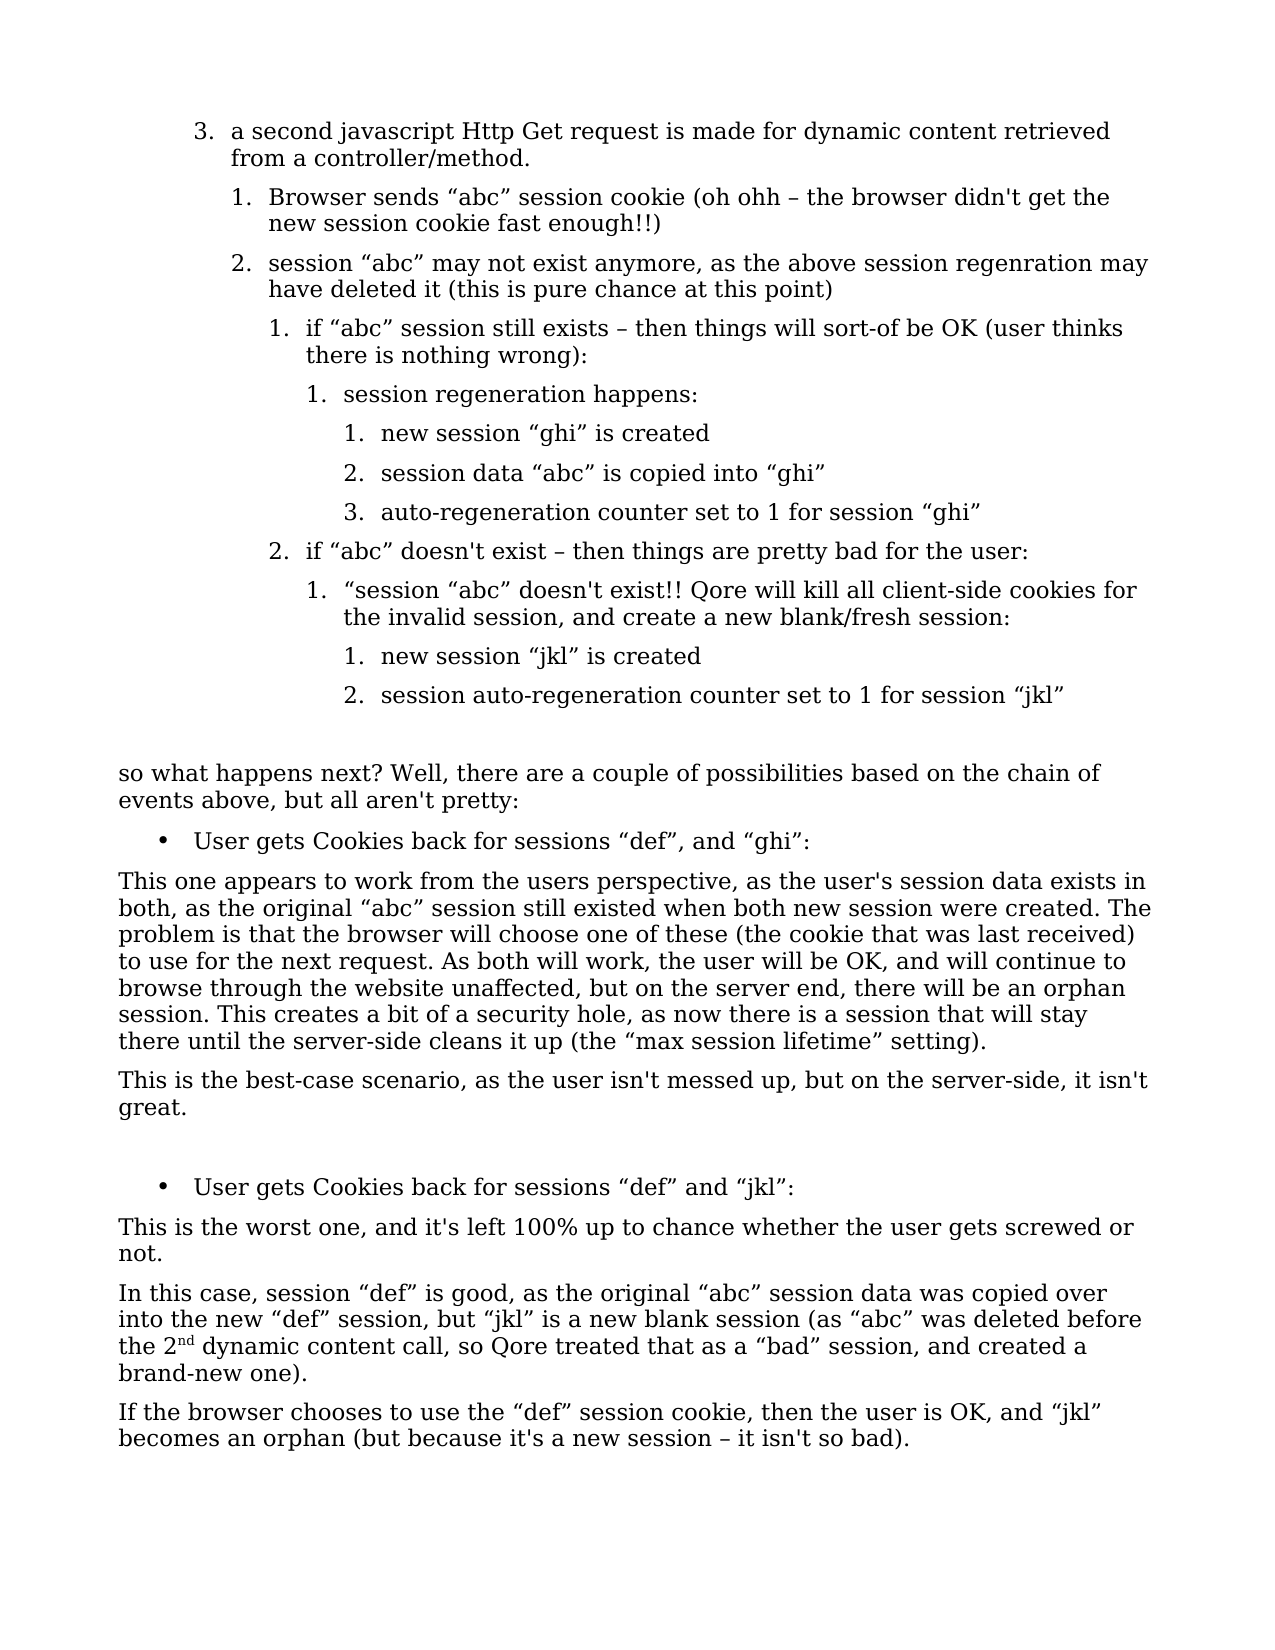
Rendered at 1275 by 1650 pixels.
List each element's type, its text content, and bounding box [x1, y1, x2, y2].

list session “abc” may not exist anymore, as the above session regenration may have deleted it (this is pure chance at this point) [231, 250, 1157, 303]
list if “abc” session still exists – then things will sort-of be OK (user thinks there is nothing wrong): [268, 316, 1157, 369]
text This is the worst one, and it's left 100% up to chance whether the user gets screwed or not. [118, 1214, 1157, 1267]
list session regeneration happens: [306, 381, 1157, 408]
text If the browser chooses to use the “def” session cookie, then the user is OK, and “jkl” becomes an orphan (but because it's a new session – it isn't so bad). [118, 1399, 1157, 1452]
list User gets Cookies back for sessions “def”, and “ghi”: [156, 826, 1157, 856]
text In this case, session “def” is good, as the original “abc” session data was copied over into the new “def” session, but “jkl” is a new blank session (as “abc” was deleted before the 2nd dynamic content call, so Qore treated that as a “bad” session, and created a brand-new one). [118, 1280, 1157, 1386]
list new session “jkl” is created [343, 643, 1157, 670]
text This one appears to work from the users perspective, as the user's session data exists in both, as the original “abc” session still existed when both new session were created. The problem is that the browser will choose one of these (the cookie that was last received) to use for the next request. As both will work, the user will be OK, and will continue to browse through the website unaffected, but on the server end, there will be an orphan session. This creates a bit of a security hole, as now there is a session that will stay there until the server-side cleans it up (the “max session lifetime” setting). [118, 868, 1157, 1055]
list session data “abc” is copied into “ghi” [343, 460, 1157, 486]
list session auto-regeneration counter set to 1 for session “jkl” [343, 682, 1157, 709]
list auto-regeneration counter set to 1 for session “ghi” [343, 499, 1157, 526]
list User gets Cookies back for sessions “def” and “jkl”: [156, 1172, 1157, 1201]
list a second javascript Http Get request is made for dynamic content retrieved from a controller/method. [193, 118, 1157, 171]
list Browser sends “abc” session cookie (oh ohh – the browser didn't get the new session cookie fast enough!!) [231, 184, 1157, 237]
list if “abc” doesn't exist – then things are pretty bad for the user: [268, 538, 1157, 565]
text so what happens next? Well, there are a couple of possibilities based on the chain of events above, but all aren't pretty: [118, 761, 1157, 814]
text This is the best-case scenario, as the user isn't messed up, but on the server-side, it isn't great. [118, 1067, 1157, 1121]
list new session “ghi” is created [343, 421, 1157, 447]
list “session “abc” doesn't exist!! Qore will kill all client-side cookies for the invalid session, and create a new blank/fresh session: [306, 577, 1157, 631]
